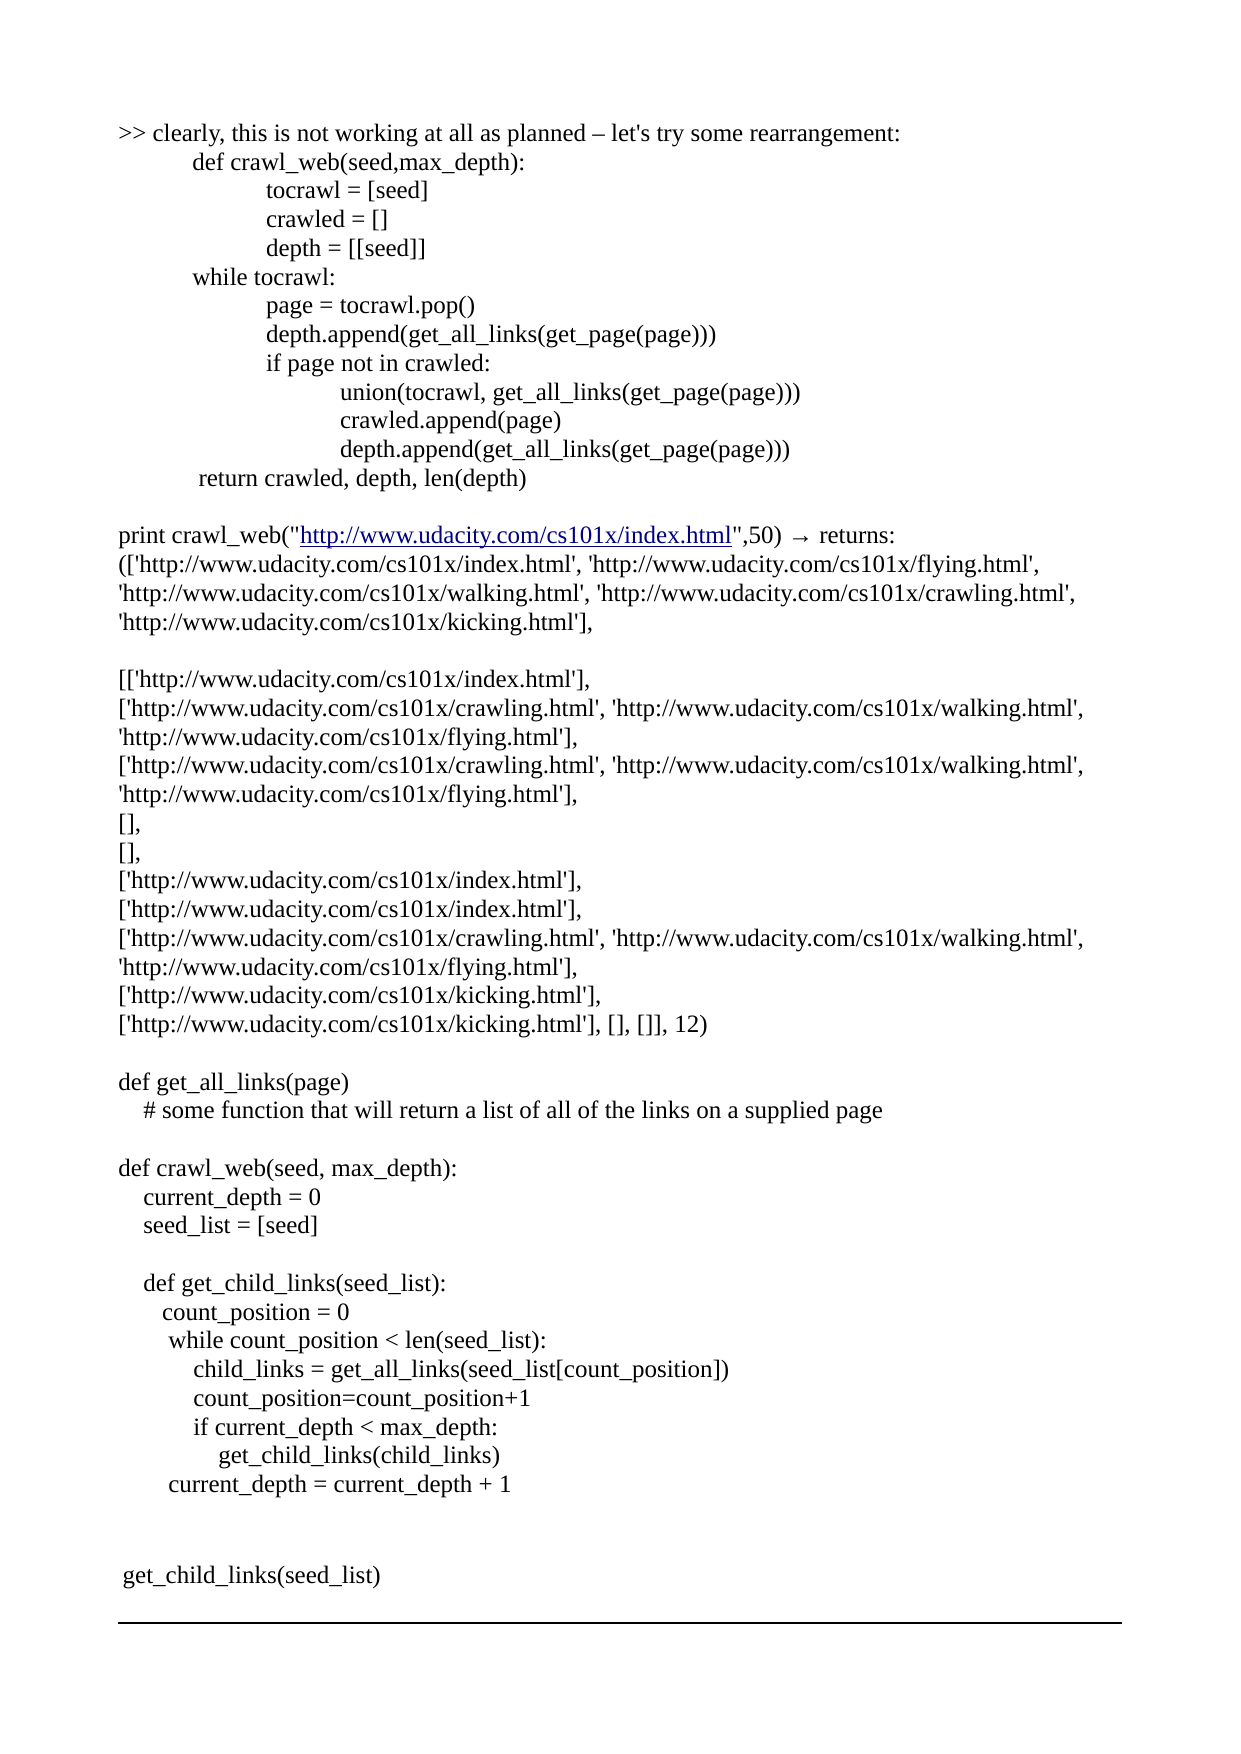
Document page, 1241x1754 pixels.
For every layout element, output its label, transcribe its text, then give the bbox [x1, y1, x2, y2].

text depth = [[seed]] [118, 233, 1122, 262]
text [['http://www.udacity.com/cs101x/index.html'], [118, 664, 1122, 693]
text get_child_links(seed_list) [118, 1556, 1122, 1622]
text >> clearly, this is not working at all as planned – let's try some rearrangement: [118, 118, 1122, 147]
text return crawled, depth, len(depth) [118, 463, 1122, 492]
text ['http://www.udacity.com/cs101x/index.html'], [118, 894, 1122, 923]
text ['http://www.udacity.com/cs101x/crawling.html', 'http://www.udacity.com/cs101x/walking.html', 'http://www.udacity.com/cs101x/flying.html'], [118, 751, 1122, 808]
text ['http://www.udacity.com/cs101x/crawling.html', 'http://www.udacity.com/cs101x/walking.html', 'http://www.udacity.com/cs101x/flying.html'], [118, 923, 1122, 981]
text ['http://www.udacity.com/cs101x/kicking.html'], [], []], 12) [118, 1009, 1122, 1038]
text ['http://www.udacity.com/cs101x/kicking.html'], [118, 981, 1122, 1009]
text depth.append(get_all_links(get_page(page))) [118, 434, 1122, 463]
text crawled = [] [118, 204, 1122, 233]
text [], [118, 808, 1122, 837]
text while tocrawl: [118, 262, 1122, 291]
text def get_all_links(page) # some function that will return a list of all of the links on a supplied page def crawl_web(seed, max_depth): current_depth = 0 seed_list = [seed] def get_child_links(seed_list): count_position = 0 while count_position < len(seed_list): child_links = get_all_links(seed_list[count_position]) [118, 1067, 1122, 1383]
text crawled.append(page) [118, 406, 1122, 434]
text ['http://www.udacity.com/cs101x/crawling.html', 'http://www.udacity.com/cs101x/walking.html', 'http://www.udacity.com/cs101x/flying.html'], [118, 693, 1122, 751]
text print crawl_web("http://www.udacity.com/cs101x/index.html",50) → returns: [118, 521, 1122, 549]
text depth.append(get_all_links(get_page(page))) [118, 319, 1122, 348]
text def crawl_web(seed,max_depth): [118, 147, 1122, 176]
text if page not in crawled: [118, 348, 1122, 377]
text tocrawl = [seed] [118, 176, 1122, 204]
text [], [118, 837, 1122, 866]
text union(tocrawl, get_all_links(get_page(page))) [118, 377, 1122, 406]
text ['http://www.udacity.com/cs101x/index.html'], [118, 866, 1122, 894]
text (['http://www.udacity.com/cs101x/index.html', 'http://www.udacity.com/cs101x/flying.html', 'http://www.udacity.com/cs101x/walking.html', 'http://www.udacity.com/cs101x/crawling.html', 'http://www.udacity.com/cs101x/kicking.html'], [118, 549, 1122, 636]
text count_position=count_position+1 if current_depth < max_depth: get_child_links(child_links) current_depth = current_depth + 1 [118, 1383, 1122, 1556]
text page = tocrawl.pop() [118, 291, 1122, 319]
